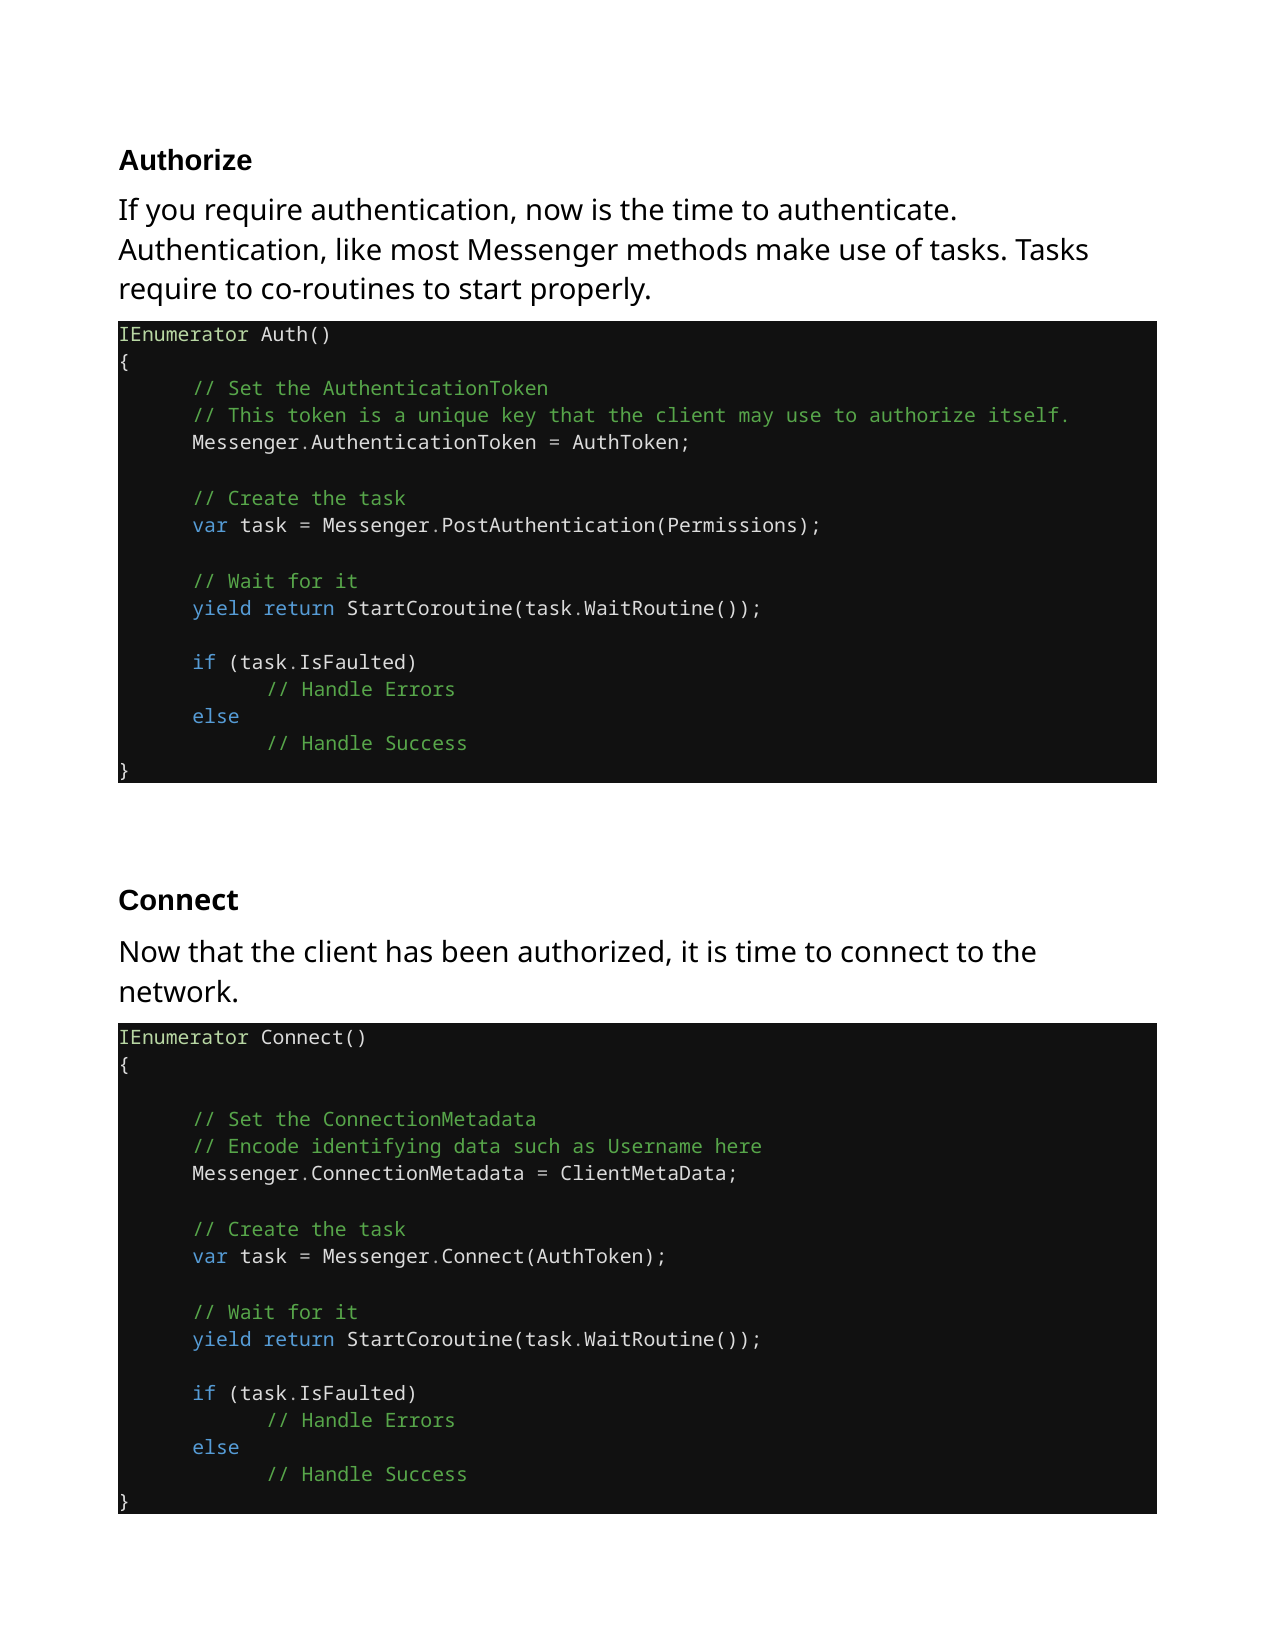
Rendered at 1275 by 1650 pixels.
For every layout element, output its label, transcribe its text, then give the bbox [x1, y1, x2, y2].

text if (task.IsFaulted) [118, 1379, 1157, 1406]
text yield return StartCoroutine(task.WaitRoutine()); [118, 1325, 1157, 1352]
text // Encode identifying data such as Username here [118, 1133, 1157, 1160]
text { [118, 348, 1157, 375]
text IEnumerator Auth() [118, 321, 1157, 348]
text if (task.IsFaulted) [118, 648, 1157, 675]
text // Handle Success [118, 729, 1157, 756]
text else [118, 702, 1157, 729]
text Messenger.ConnectionMetadata = ClientMetaData; [118, 1160, 1157, 1187]
subtitle Authorize [118, 143, 1157, 177]
text If you require authentication, now is the time to authenticate. Authentication, like most Messenger methods make use of tasks. Tasks require to co-routines to start properly. [118, 189, 1157, 308]
text // Create the task [118, 484, 1157, 511]
text // Handle Errors [118, 1406, 1157, 1433]
text yield return StartCoroutine(task.WaitRoutine()); [118, 594, 1157, 621]
text } [118, 756, 1157, 783]
text // This token is a unique key that the client may use to authorize itself. [118, 402, 1157, 429]
text // Wait for it [118, 567, 1157, 594]
text Messenger.AuthenticationToken = AuthToken; [118, 429, 1157, 456]
text var task = Messenger.PostAuthentication(Permissions); [118, 511, 1157, 538]
text // Set the ConnectionMetadata [118, 1106, 1157, 1133]
text IEnumerator Connect() [118, 1023, 1157, 1050]
text // Handle Success [118, 1460, 1157, 1487]
text Now that the client has been authorized, it is time to connect to the network. [118, 931, 1157, 1011]
text // Wait for it [118, 1298, 1157, 1325]
text var task = Messenger.Connect(AuthToken); [118, 1242, 1157, 1269]
text } [118, 1487, 1157, 1514]
text // Set the AuthenticationToken [118, 375, 1157, 402]
text else [118, 1433, 1157, 1460]
text { [118, 1050, 1157, 1077]
text // Handle Errors [118, 675, 1157, 702]
text // Create the task [118, 1215, 1157, 1242]
subtitle Connect [118, 879, 1157, 919]
